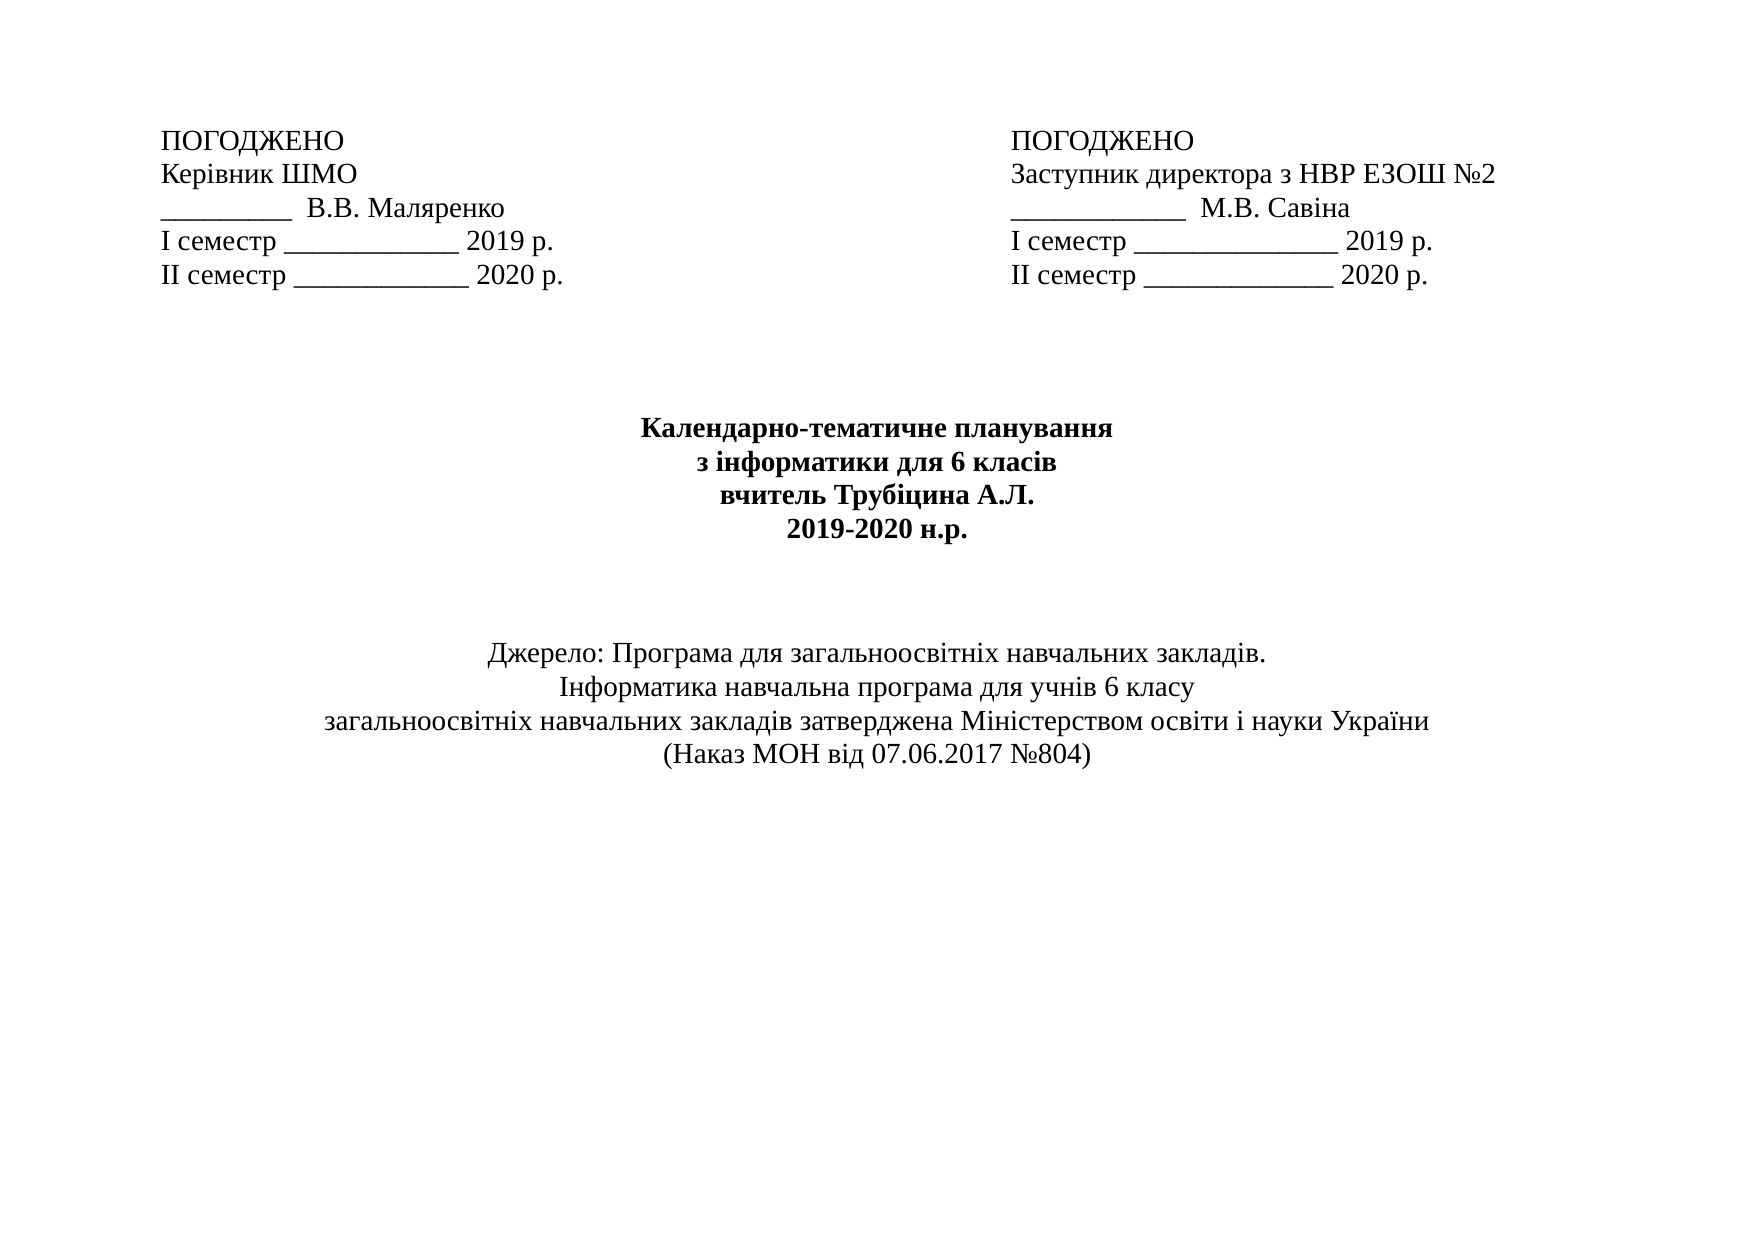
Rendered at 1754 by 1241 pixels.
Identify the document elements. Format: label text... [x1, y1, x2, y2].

text з інформатики для 6 класів [118, 444, 1636, 477]
text вчитель Трубіцина А.Л. [118, 477, 1636, 511]
text ПОГОДЖЕНО ПОГОДЖЕНО [118, 123, 1636, 156]
text Календарно-тематичне планування [118, 410, 1636, 444]
text _________ В.В. Маляренко ____________ М.В. Савіна [118, 190, 1636, 223]
text Джерело: Програма для загальноосвітніх навчальних закладів. [118, 636, 1636, 669]
text загальноосвітніх навчальних закладів затверджена Міністерством освіти і науки України [118, 703, 1636, 736]
text (Наказ МОН від 07.06.2017 №804) [118, 736, 1636, 770]
text Інформатика навчальна програма для учнів 6 класу [118, 669, 1636, 703]
text Керівник ШМО Заступник директора з НВР ЕЗОШ №2 [118, 156, 1636, 190]
text 2019-2020 н.р. [118, 511, 1636, 544]
text ІІ семестр ____________ 2020 р. ІІ семестр _____________ 2020 р. [118, 257, 1636, 291]
text І семестр ____________ 2019 р. І семестр ______________ 2019 р. [118, 223, 1636, 257]
